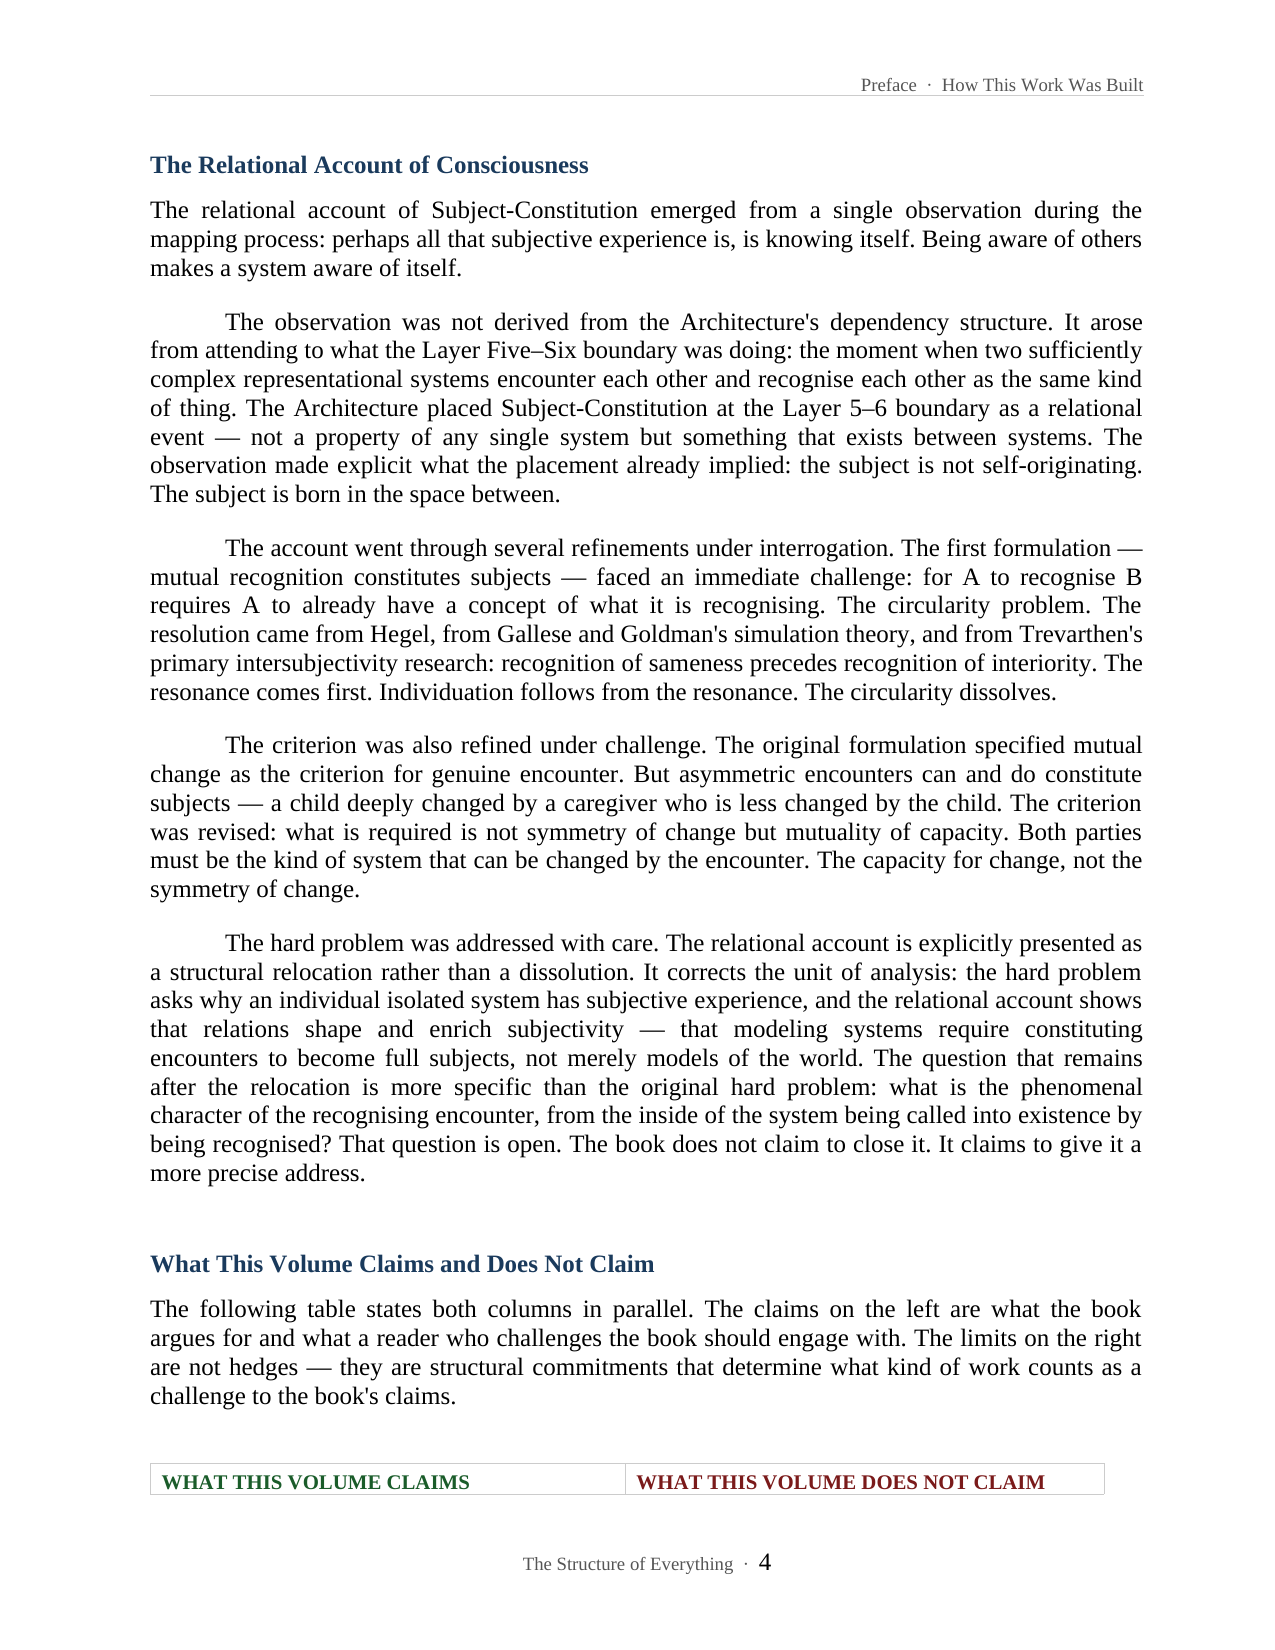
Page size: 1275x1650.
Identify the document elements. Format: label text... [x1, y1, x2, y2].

text The following table states both columns in parallel. The claims on the left are what the book argues for and what a reader who challenges the book should engage with. The limits on the right are not hedges — they are structural commitments that determine what kind of work counts as a challenge to the book's claims. [150, 1294, 1144, 1409]
text The criterion was also refined under challenge. The original formulation specified mutual change as the criterion for genuine encounter. But asymmetric encounters can and do constitute subjects — a child deeply changed by a caregiver who is less changed by the child. The criterion was revised: what is required is not symmetry of change but mutuality of capacity. Both parties must be the kind of system that can be changed by the encounter. The capacity for change, not the symmetry of change. [150, 730, 1144, 903]
subtitle The Relational Account of Consciousness [150, 150, 1144, 179]
text The hard problem was addressed with care. The relational account is explicitly presented as a structural relocation rather than a dissolution. It corrects the unit of analysis: the hard problem asks why an individual isolated system has subjective experience, and the relational account shows that relations shape and enrich subjectivity — that modeling systems require constituting encounters to become full subjects, not merely models of the world. The question that remains after the relocation is more specific than the original hard problem: what is the phenomenal character of the recognising encounter, from the inside of the system being called into existence by being recognised? That question is open. The book does not claim to close it. It claims to give it a more precise address. [150, 928, 1144, 1187]
text The observation was not derived from the Architecture's dependency structure. It arose from attending to what the Layer Five–Six boundary was doing: the moment when two sufficiently complex representational systems encounter each other and recognise each other as the same kind of thing. The Architecture placed Subject-Constitution at the Layer 5–6 boundary as a relational event — not a property of any single system but something that exists between systems. The observation made explicit what the placement already implied: the subject is not self-originating. The subject is born in the space between. [150, 307, 1144, 508]
text The relational account of Subject-Constitution emerged from a single observation during the mapping process: perhaps all that subjective experience is, is knowing itself. Being aware of others makes a system aware of itself. [150, 195, 1144, 282]
subtitle What This Volume Claims and Does Not Claim [150, 1249, 1144, 1278]
text The account went through several refinements under interrogation. The first formulation — mutual recognition constitutes subjects — faced an immediate challenge: for A to recognise B requires A to already have a concept of what it is recognising. The circularity problem. The resolution came from Hegel, from Gallese and Goldman's simulation theory, and from Trevarthen's primary intersubjectivity research: recognition of sameness precedes recognition of interiority. The resonance comes first. Individuation follows from the resonance. The circularity dissolves. [150, 533, 1144, 705]
